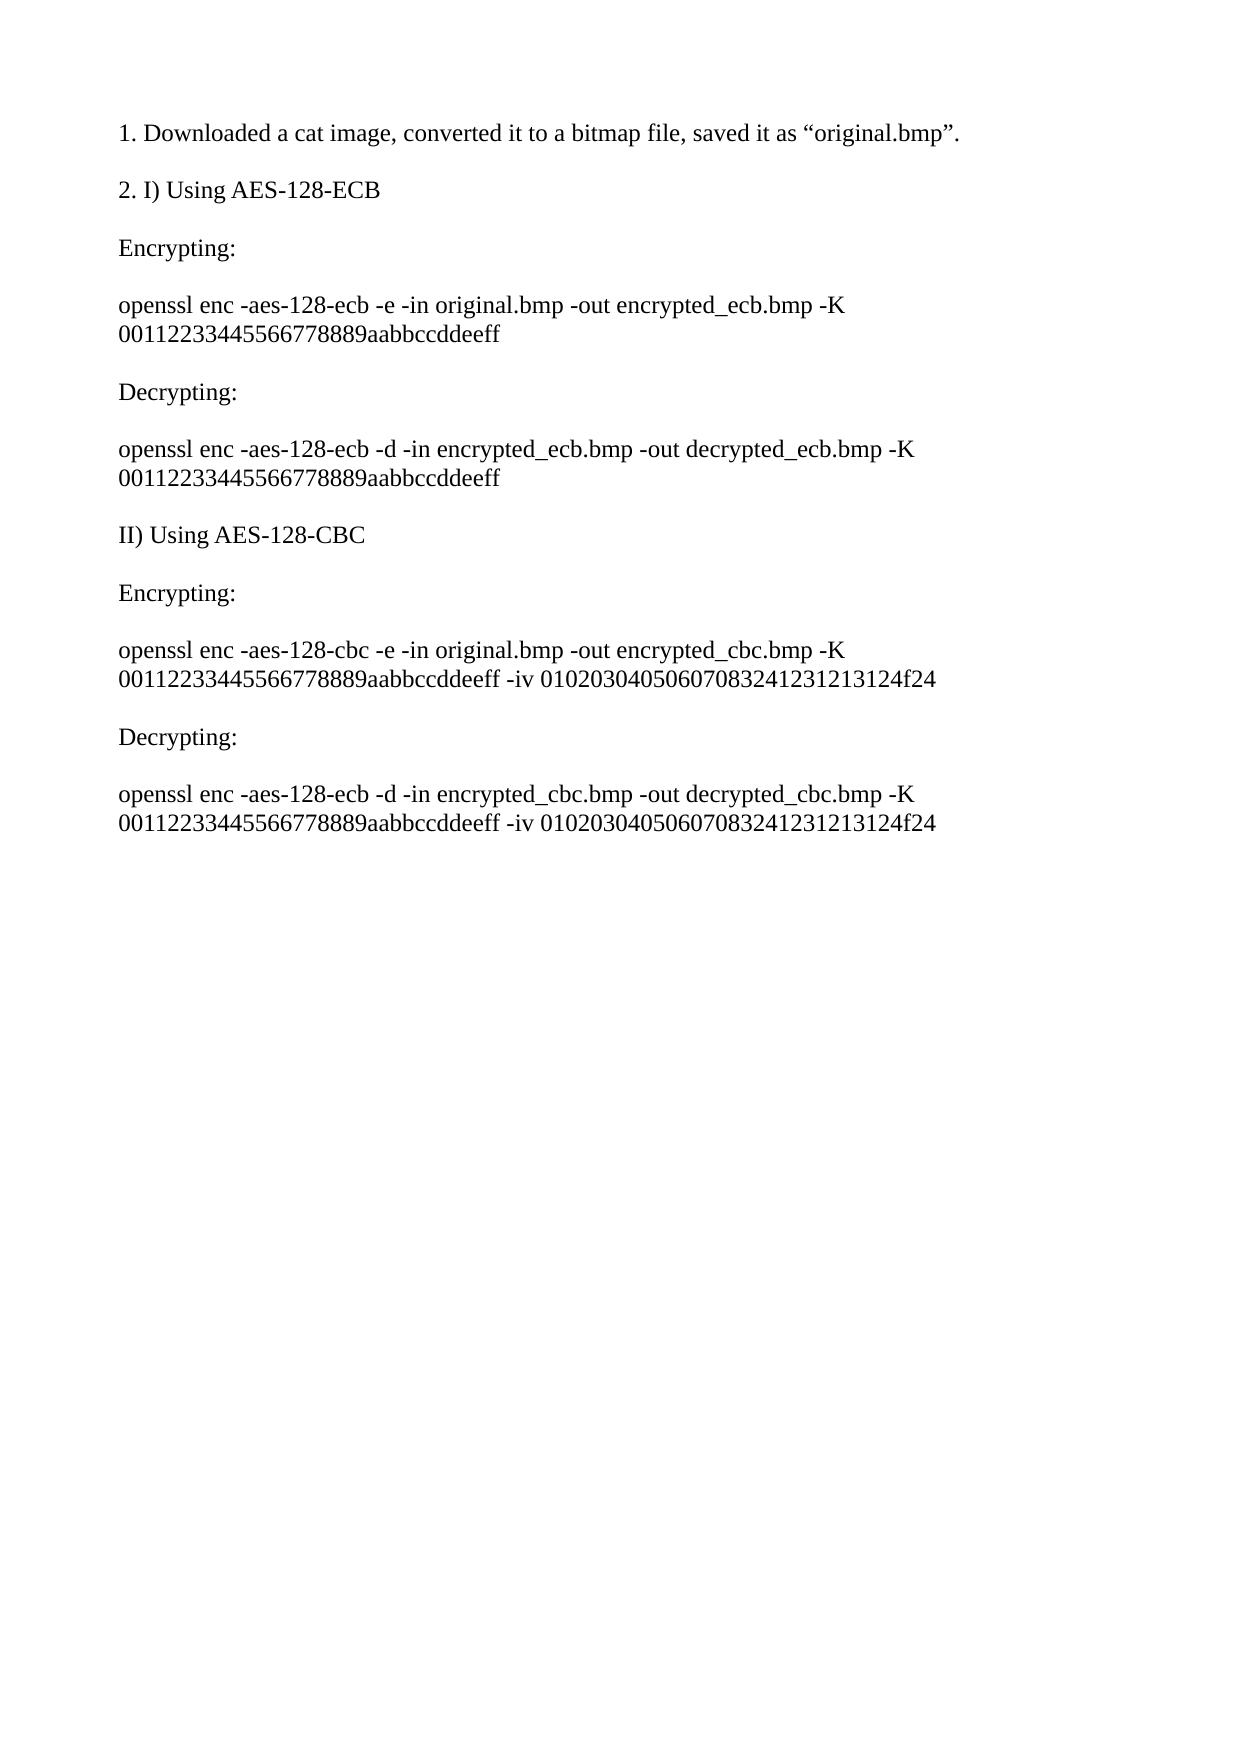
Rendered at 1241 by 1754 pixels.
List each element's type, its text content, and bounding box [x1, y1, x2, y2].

text openssl enc -aes-128-ecb -d -in encrypted_ecb.bmp -out decrypted_ecb.bmp -K 00112233445566778889aabbccddeeff [118, 434, 1122, 492]
text 1. Downloaded a cat image, converted it to a bitmap file, saved it as “original.bmp”. [118, 118, 1122, 147]
text Decrypting: [118, 722, 1122, 751]
text Encrypting: [118, 233, 1122, 291]
text Encrypting: [118, 578, 1122, 607]
text 2. I) Using AES-128-ECB [118, 176, 1122, 204]
text II) Using AES-128-CBC [118, 521, 1122, 549]
text openssl enc -aes-128-ecb -e -in original.bmp -out encrypted_ecb.bmp -K 00112233445566778889aabbccddeeff [118, 291, 1122, 348]
text openssl enc -aes-128-cbc -e -in original.bmp -out encrypted_cbc.bmp -K 00112233445566778889aabbccddeeff -iv 01020304050607083241231213124f24 [118, 636, 1122, 693]
text openssl enc -aes-128-ecb -d -in encrypted_cbc.bmp -out decrypted_cbc.bmp -K 00112233445566778889aabbccddeeff -iv 01020304050607083241231213124f24 [118, 779, 1122, 837]
text Decrypting: [118, 377, 1122, 406]
